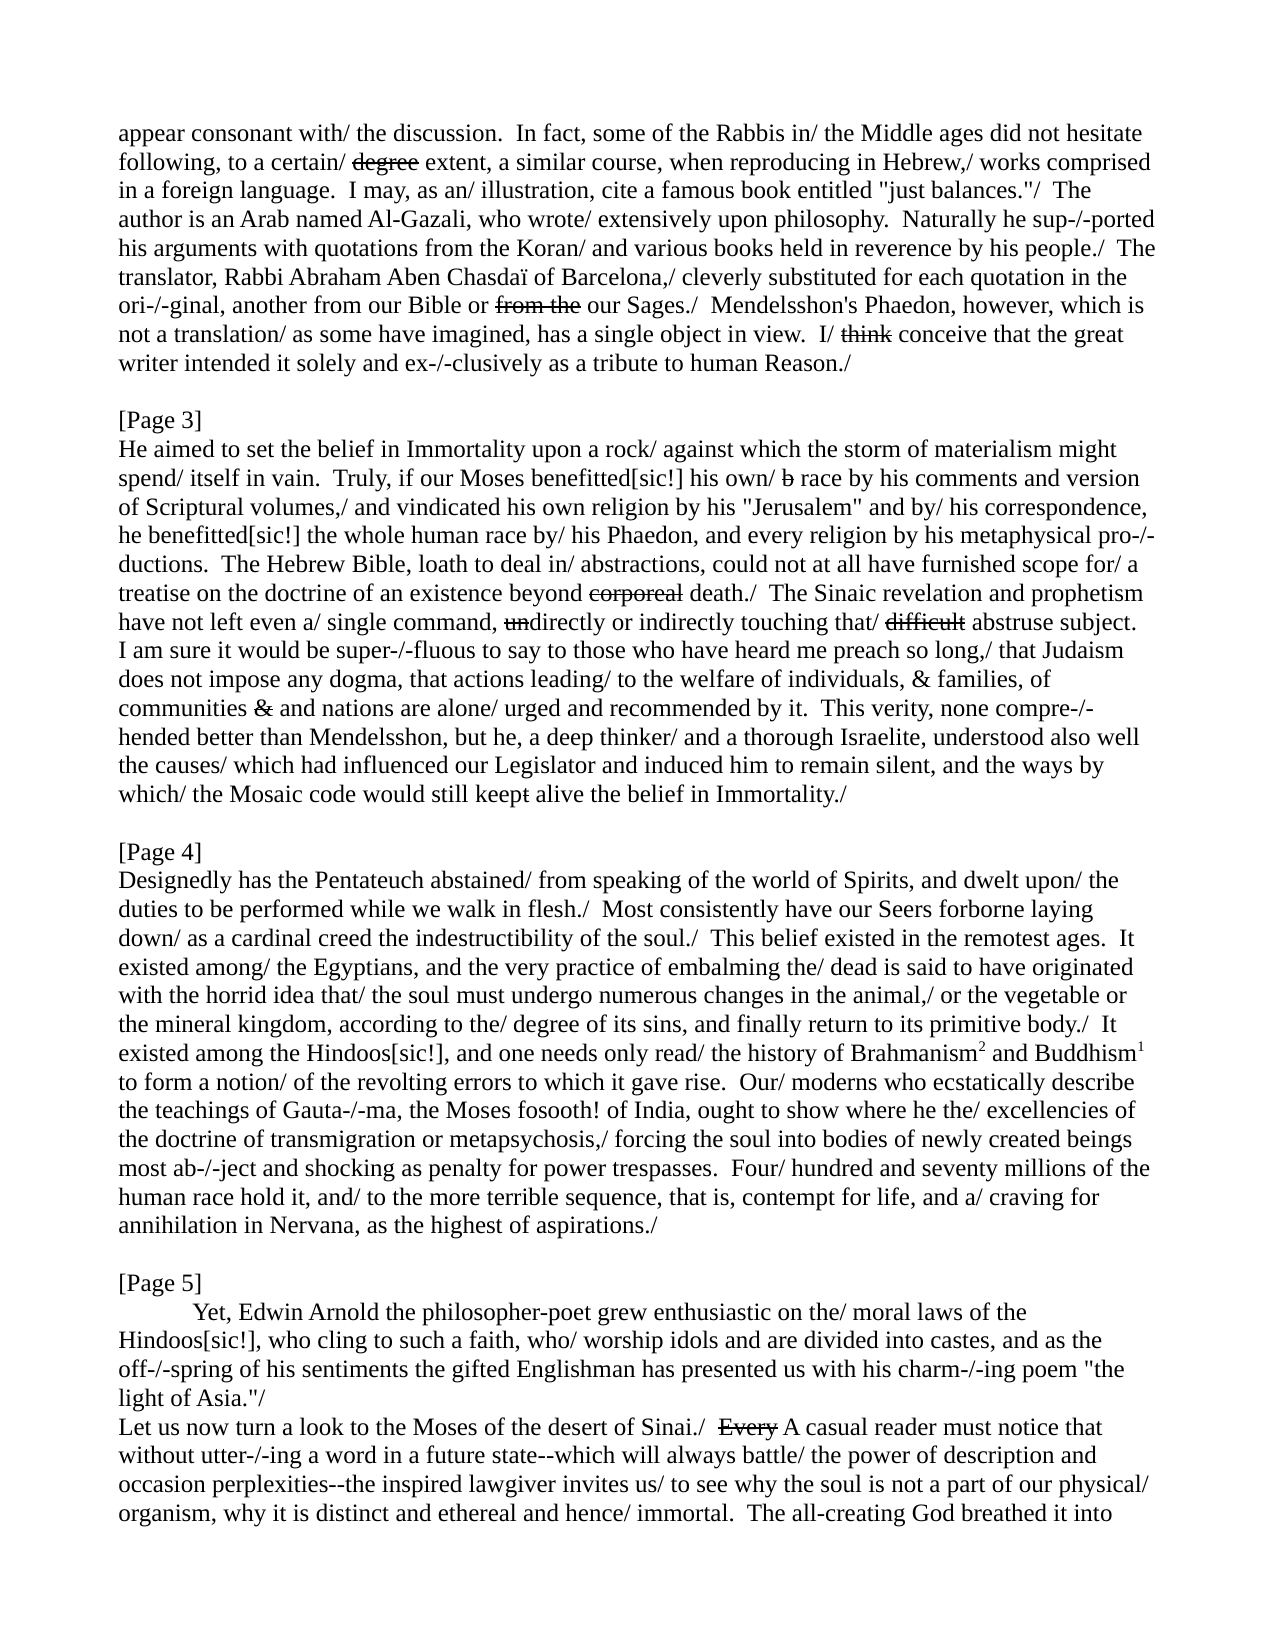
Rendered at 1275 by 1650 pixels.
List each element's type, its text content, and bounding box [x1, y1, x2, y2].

text appear consonant with/ the discussion. In fact, some of the Rabbis in/ the Middle ages did not hesitate following, to a certain/ degree extent, a similar course, when reproducing in Hebrew,/ works comprised in a foreign language. I may, as an/ illustration, cite a famous book entitled "just balances."/ The author is an Arab named Al-Gazali, who wrote/ extensively upon philosophy. Naturally he sup-/-ported his arguments with quotations from the Koran/ and various books held in reverence by his people./ The translator, Rabbi Abraham Aben Chasdaï of Barcelona,/ cleverly substituted for each quotation in the ori-/-ginal, another from our Bible or from the our Sages./ Mendelsshon's Phaedon, however, which is not a translation/ as some have imagined, has a single object in view. I/ think conceive that the great writer intended it solely and ex-/-clusively as a tribute to human Reason./ [118, 118, 1157, 377]
text Yet, Edwin Arnold the philosopher-poet grew enthusiastic on the/ moral laws of the Hindoos[sic!], who cling to such a faith, who/ worship idols and are divided into castes, and as the off-/-spring of his sentiments the gifted Englishman has presented us with his charm-/-ing poem "the light of Asia."/ [118, 1297, 1157, 1412]
text Designedly has the Pentateuch abstained/ from speaking of the world of Spirits, and dwelt upon/ the duties to be performed while we walk in flesh./ Most consistently have our Seers forborne laying down/ as a cardinal creed the indestructibility of the soul./ This belief existed in the remotest ages. It existed among/ the Egyptians, and the very practice of embalming the/ dead is said to have originated with the horrid idea that/ the soul must undergo numerous changes in the animal,/ or the vegetable or the mineral kingdom, according to the/ degree of its sins, and finally return to its primitive body./ It existed among the Hindoos[sic!], and one needs only read/ the history of Brahmanism2 and Buddhism1 to form a notion/ of the revolting errors to which it gave rise. Our/ moderns who ecstatically describe the teachings of Gauta-/-ma, the Moses fosooth! of India, ought to show where he the/ excellencies of the doctrine of transmigration or metapsychosis,/ forcing the soul into bodies of newly created beings most ab-/-ject and shocking as penalty for power trespasses. Four/ hundred and seventy millions of the human race hold it, and/ to the more terrible sequence, that is, contempt for life, and a/ craving for annihilation in Nervana, as the highest of aspirations./ [118, 866, 1157, 1239]
text [Page 4] [118, 837, 1157, 866]
text Let us now turn a look to the Moses of the desert of Sinai./ Every A casual reader must notice that without utter-/-ing a word in a future state--which will always battle/ the power of description and occasion perplexities--the inspired lawgiver invites us/ to see why the soul is not a part of our physical/ organism, why it is distinct and ethereal and hence/ immortal. The all-creating God breathed it into [118, 1412, 1157, 1527]
text [Page 5] [118, 1268, 1157, 1297]
text [Page 3] [118, 406, 1157, 434]
text He aimed to set the belief in Immortality upon a rock/ against which the storm of materialism might spend/ itself in vain. Truly, if our Moses benefitted[sic!] his own/ b race by his comments and version of Scriptural volumes,/ and vindicated his own religion by his "Jerusalem" and by/ his correspondence, he benefitted[sic!] the whole human race by/ his Phaedon, and every religion by his metaphysical pro-/-ductions. The Hebrew Bible, loath to deal in/ abstractions, could not at all have furnished scope for/ a treatise on the doctrine of an existence beyond corporeal death./ The Sinaic revelation and prophetism have not left even a/ single command, undirectly or indirectly touching that/ difficult abstruse subject. I am sure it would be super-/-fluous to say to those who have heard me preach so long,/ that Judaism does not impose any dogma, that actions leading/ to the welfare of individuals, & families, of communities & and nations are alone/ urged and recommended by it. This verity, none compre-/-hended better than Mendelsshon, but he, a deep thinker/ and a thorough Israelite, understood also well the causes/ which had influenced our Legislator and induced him to remain silent, and the ways by which/ the Mosaic code would still keept alive the belief in Immortality./ [118, 434, 1157, 808]
